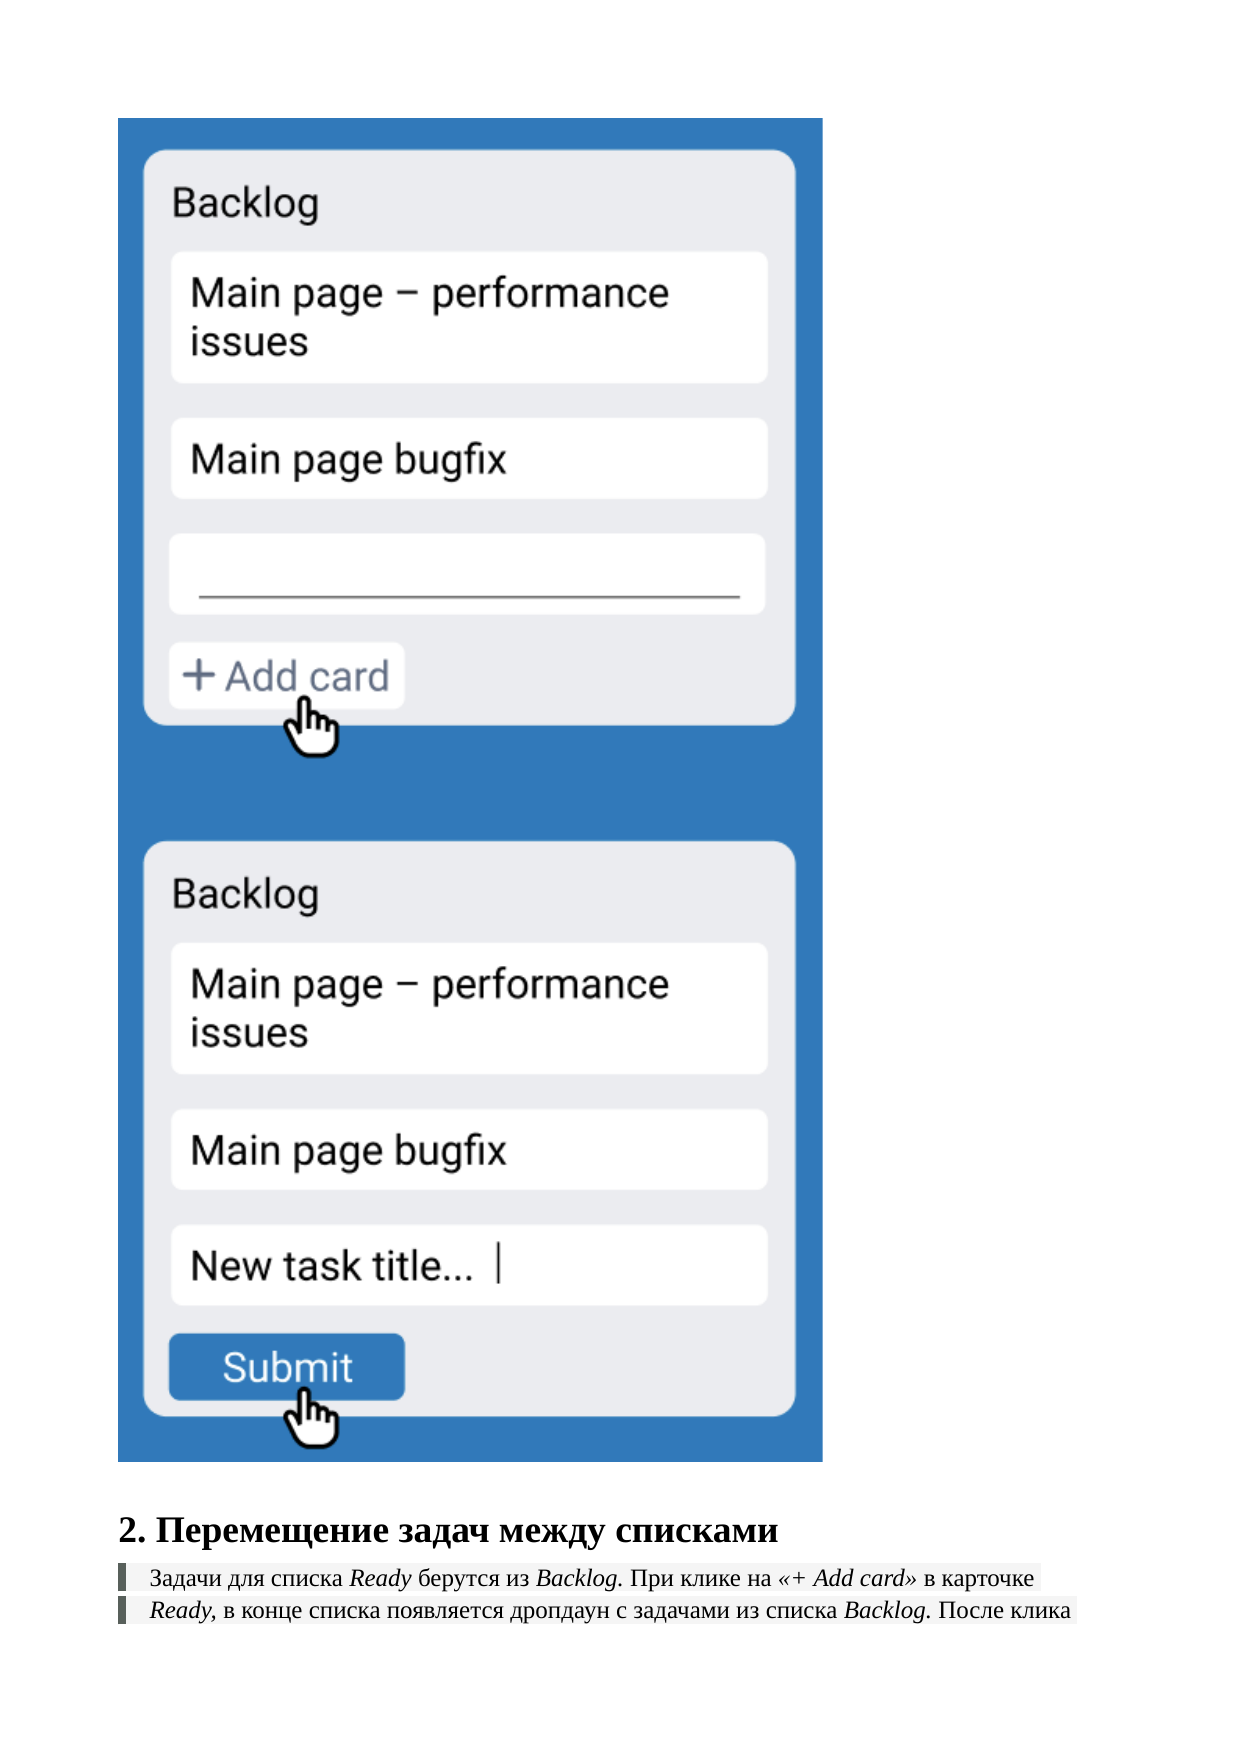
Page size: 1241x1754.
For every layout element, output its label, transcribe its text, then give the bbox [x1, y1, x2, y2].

picture [118, 118, 823, 1462]
subtitle 2. Перемещение задач между списками [118, 1507, 1122, 1550]
text Задачи для списка Ready берутся из Backlog. При клике на «+ Add card» в карточке Ready, в конце списка появляется дропдаун с задачами из списка Backlog. После клика [118, 1563, 1122, 1624]
